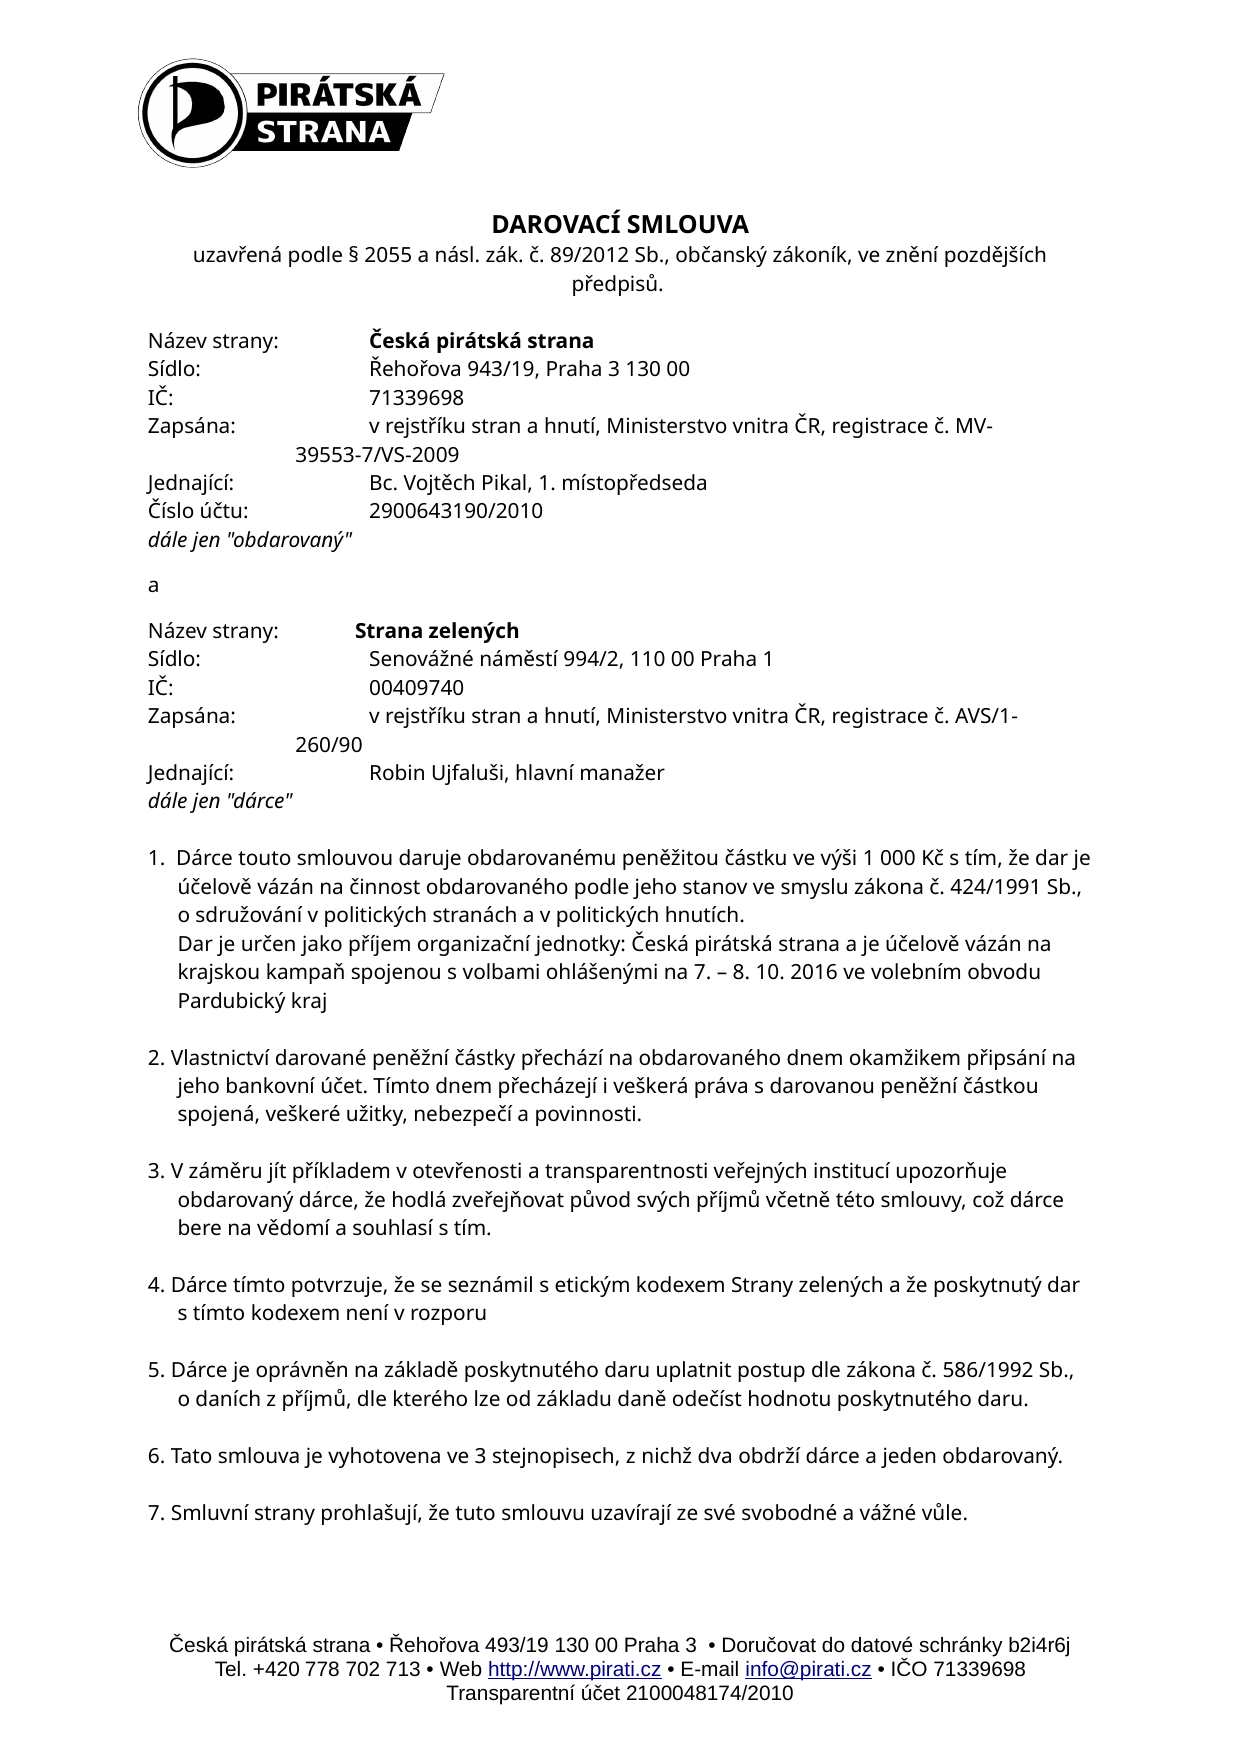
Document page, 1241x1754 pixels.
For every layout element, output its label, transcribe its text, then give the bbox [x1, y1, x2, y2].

text 1. Dárce touto smlouvou daruje obdarovanému peněžitou částku ve výši 1 000 Kč s tím, že dar je účelově vázán na činnost obdarovaného podle jeho stanov ve smyslu zákona č. 424/1991 Sb., o sdružování v politických stranách a v politických hnutích. Dar je určen jako příjem organizační jednotky: Česká pirátská strana a je účelově vázán na krajskou kampaň spojenou s volbami ohlášenými na 7. – 8. 10. 2016 ve volebním obvodu Pardubický kraj [148, 843, 1093, 1014]
text Číslo účtu: 2900643190/2010 [148, 497, 1093, 525]
text Název strany: Strana zelených [148, 616, 1093, 644]
picture [123, 43, 459, 182]
text a [148, 571, 1093, 599]
text 4. Dárce tímto potvrzuje, že se seznámil s etickým kodexem Strany zelených a že poskytnutý dar s tímto kodexem není v rozporu [148, 1270, 1093, 1327]
text Sídlo: Senovážné náměstí 994/2, 110 00 Praha 1 [148, 644, 1093, 673]
text Jednající: Bc. Vojtěch Pikal, 1. místopředseda [148, 468, 1093, 497]
text 3. V záměru jít příkladem v otevřenosti a transparentnosti veřejných institucí upozorňuje obdarovaný dárce, že hodlá zveřejňovat původ svých příjmů včetně této smlouvy, což dárce bere na vědomí a souhlasí s tím. [148, 1156, 1093, 1242]
text 5. Dárce je oprávněn na základě poskytnutého daru uplatnit postup dle zákona č. 586/1992 Sb., o daních z příjmů, dle kterého lze od základu daně odečíst hodnotu poskytnutého daru. [148, 1355, 1093, 1412]
text 2. Vlastnictví darované peněžní částky přechází na obdarovaného dnem okamžikem připsání na jeho bankovní účet. Tímto dnem přecházejí i veškerá práva s darovanou peněžní částkou spojená, veškeré užitky, nebezpečí a povinnosti. [148, 1043, 1093, 1128]
text dále jen "dárce" [148, 787, 1093, 815]
text dále jen "obdarovaný" [148, 525, 1093, 553]
text IČ: 00409740 [148, 673, 1093, 701]
text IČ: 71339698 [148, 383, 1093, 411]
text uzavřená podle § 2055 a násl. zák. č. 89/2012 Sb., občanský zákoník, ve znění pozdějších předpisů. [148, 241, 1093, 297]
text 6. Tato smlouva je vyhotovena ve 3 stejnopisech, z nichž dva obdrží dárce a jeden obdarovaný. [148, 1441, 1093, 1469]
text Sídlo: Řehořova 943/19, Praha 3 130 00 [148, 354, 1093, 383]
title Darovací smlouva [148, 207, 1093, 241]
text Zapsána: v rejstříku stran a hnutí, Ministerstvo vnitra ČR, registrace č. AVS/1- 260/90 [148, 701, 1093, 758]
text 7. Smluvní strany prohlašují, že tuto smlouvu uzavírají ze své svobodné a vážné vůle. [148, 1498, 1093, 1526]
text Jednající: Robin Ujfaluši, hlavní manažer [148, 758, 1093, 787]
text Zapsána: v rejstříku stran a hnutí, Ministerstvo vnitra ČR, registrace č. MV- 39553-7/VS-2009 [148, 411, 1093, 468]
subtitle Název strany: Česká pirátská strana [148, 326, 1093, 354]
